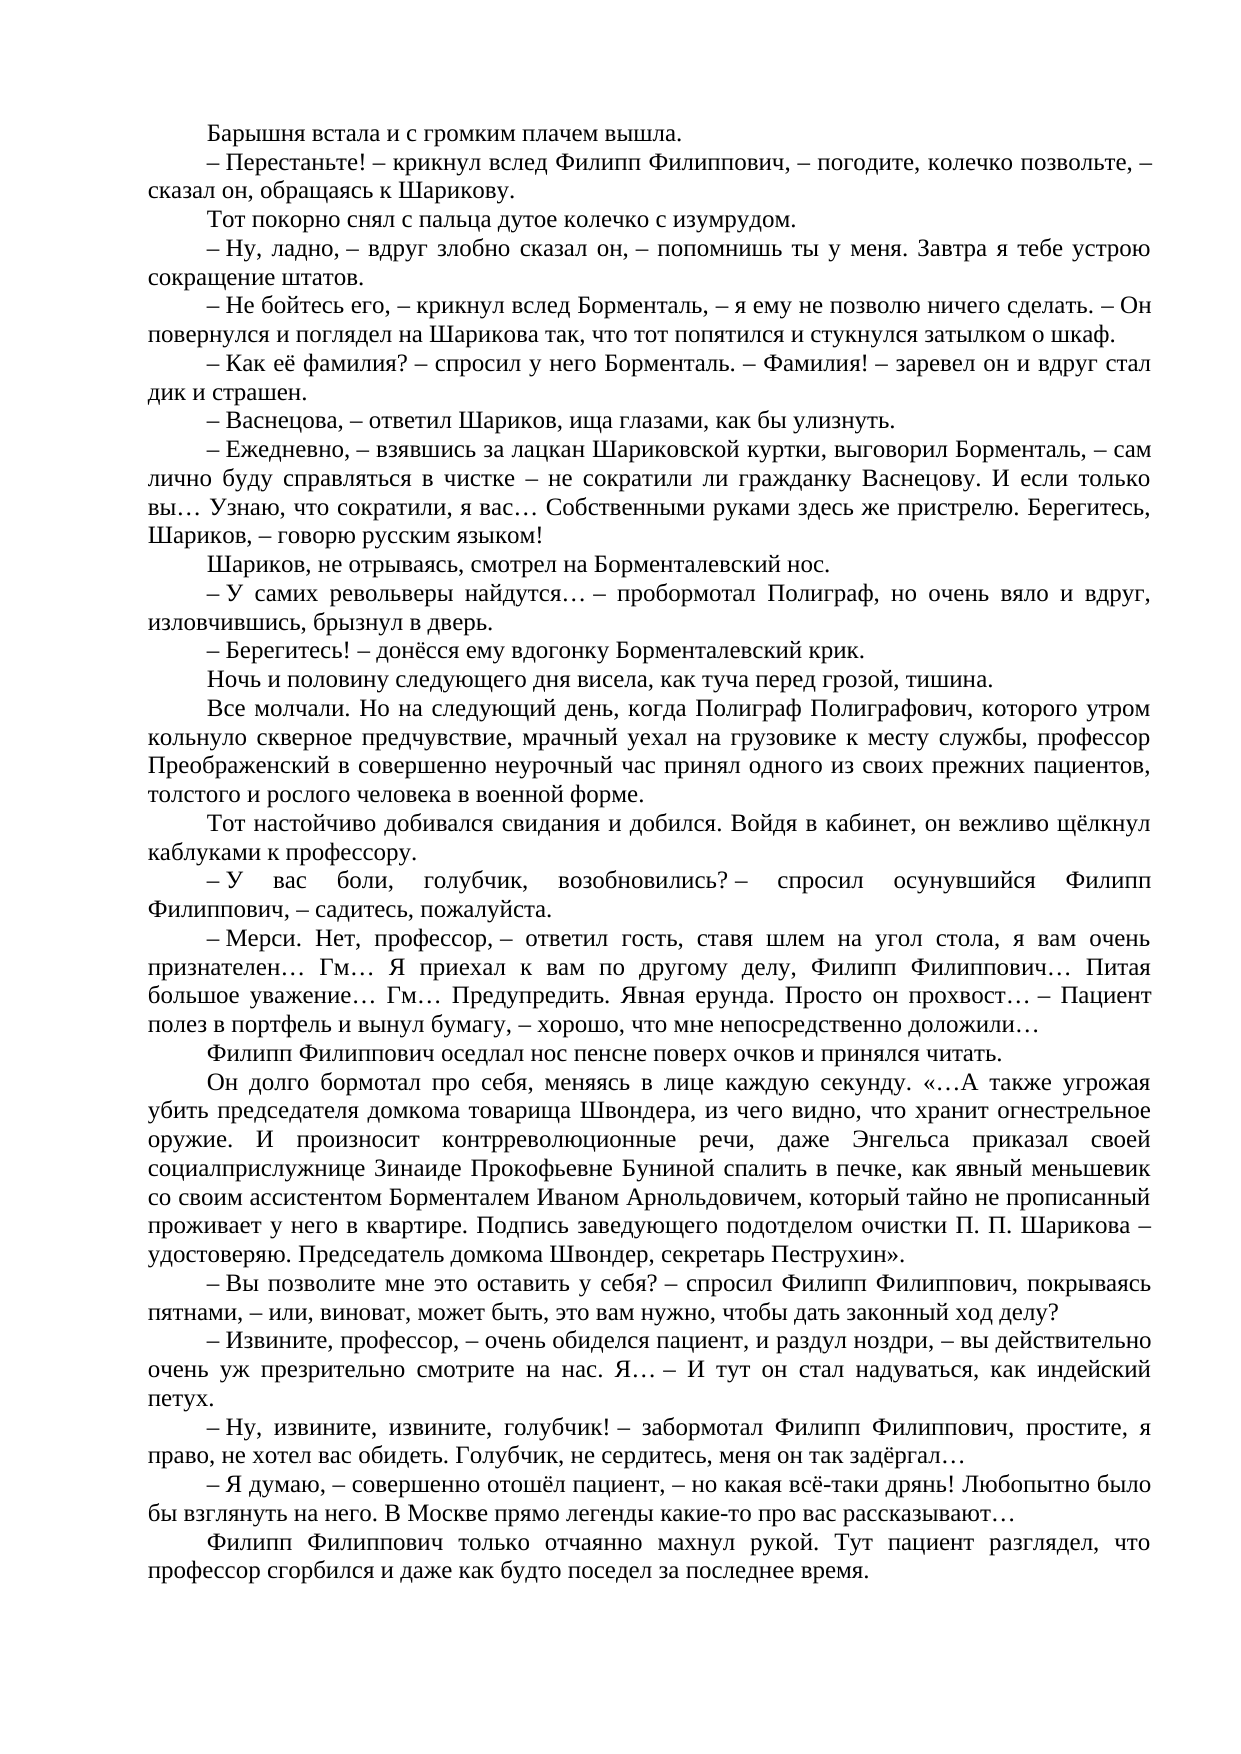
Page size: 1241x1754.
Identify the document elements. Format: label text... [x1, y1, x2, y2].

text Он долго бормотал про себя, меняясь в лице каждую секунду. «…А также угрожая убить председателя домкома товарища Швондера, из чего видно, что хранит огнестрельное оружие. И произносит контрреволюционные речи, даже Энгельса приказал своей социалприслужнице Зинаиде Прокофьевне Буниной спалить в печке, как явный меньшевик со своим ассистентом Борменталем Иваном Арнольдовичем, который тайно не прописанный проживает у него в квартире. Подпись заведующего подотделом очистки П. П. Шарикова – удостоверяю. Председатель домкома Швондер, секретарь Пеструхин». [148, 1067, 1152, 1268]
text Шариков, не отрываясь, смотрел на Борменталевский нос. [148, 549, 1152, 578]
text – Извините, профессор, – очень обиделся пациент, и раздул ноздри, – вы действительно очень уж презрительно смотрите на нас. Я… – И тут он стал надуваться, как индейский петух. [148, 1326, 1152, 1412]
text – Ну, ладно, – вдруг злобно сказал он, – попомнишь ты у меня. Завтра я тебе устрою сокращение штатов. [148, 233, 1152, 291]
text – Как её фамилия? – спросил у него Борменталь. – Фамилия! – заревел он и вдруг стал дик и страшен. [148, 348, 1152, 406]
text – Я думаю, – совершенно отошёл пациент, – но какая всё-таки дрянь! Любопытно было бы взглянуть на него. В Москве прямо легенды какие-то про вас рассказывают… [148, 1469, 1152, 1527]
text – Ну, извините, извините, голубчик! – забормотал Филипп Филиппович, простите, я право, не хотел вас обидеть. Голубчик, не сердитесь, меня он так задёргал… [148, 1412, 1152, 1469]
text – Ежедневно, – взявшись за лацкан Шариковской куртки, выговорил Борменталь, – сам лично буду справляться в чистке – не сократили ли гражданку Васнецову. И если только вы… Узнаю, что сократили, я вас… Собственными руками здесь же пристрелю. Берегитесь, Шариков, – говорю русским языком! [148, 434, 1152, 549]
text Филипп Филиппович оседлал нос пенсне поверх очков и принялся читать. [148, 1038, 1152, 1067]
text – Вы позволите мне это оставить у себя? – спросил Филипп Филиппович, покрываясь пятнами, – или, виноват, может быть, это вам нужно, чтобы дать законный ход делу? [148, 1268, 1152, 1326]
text – Берегитесь! – донёсся ему вдогонку Борменталевский крик. [148, 636, 1152, 664]
text – У самих револьверы найдутся… – пробормотал Полиграф, но очень вяло и вдруг, изловчившись, брызнул в дверь. [148, 578, 1152, 636]
text – Мерси. Нет, профессор, – ответил гость, ставя шлем на угол стола, я вам очень признателен… Гм… Я приехал к вам по другому делу, Филипп Филиппович… Питая большое уважение… Гм… Предупредить. Явная ерунда. Просто он прохвост… – Пациент полез в портфель и вынул бумагу, – хорошо, что мне непосредственно доложили… [148, 923, 1152, 1038]
text – Не бойтесь его, – крикнул вслед Борменталь, – я ему не позволю ничего сделать. – Он повернулся и поглядел на Шарикова так, что тот попятился и стукнулся затылком о шкаф. [148, 291, 1152, 348]
text Ночь и половину следующего дня висела, как туча перед грозой, тишина. [148, 664, 1152, 693]
text Филипп Филиппович только отчаянно махнул рукой. Тут пациент разглядел, что профессор сгорбился и даже как будто поседел за последнее время. [148, 1527, 1152, 1584]
text Тот настойчиво добивался свидания и добился. Войдя в кабинет, он вежливо щёлкнул каблуками к профессору. [148, 808, 1152, 866]
text Тот покорно снял с пальца дутое колечко с изумрудом. [148, 204, 1152, 233]
text Все молчали. Но на следующий день, когда Полиграф Полиграфович, которого утром кольнуло скверное предчувствие, мрачный уехал на грузовике к месту службы, профессор Преображенский в совершенно неурочный час принял одного из своих прежних пациентов, толстого и рослого человека в военной форме. [148, 693, 1152, 808]
text – У вас боли, голубчик, возобновились? – спросил осунувшийся Филипп Филиппович, – садитесь, пожалуйста. [148, 866, 1152, 923]
text – Васнецова, – ответил Шариков, ища глазами, как бы улизнуть. [148, 406, 1152, 434]
text Барышня встала и с громким плачем вышла. [148, 118, 1152, 147]
text – Перестаньте! – крикнул вслед Филипп Филиппович, – погодите, колечко позвольте, – сказал он, обращаясь к Шарикову. [148, 147, 1152, 204]
